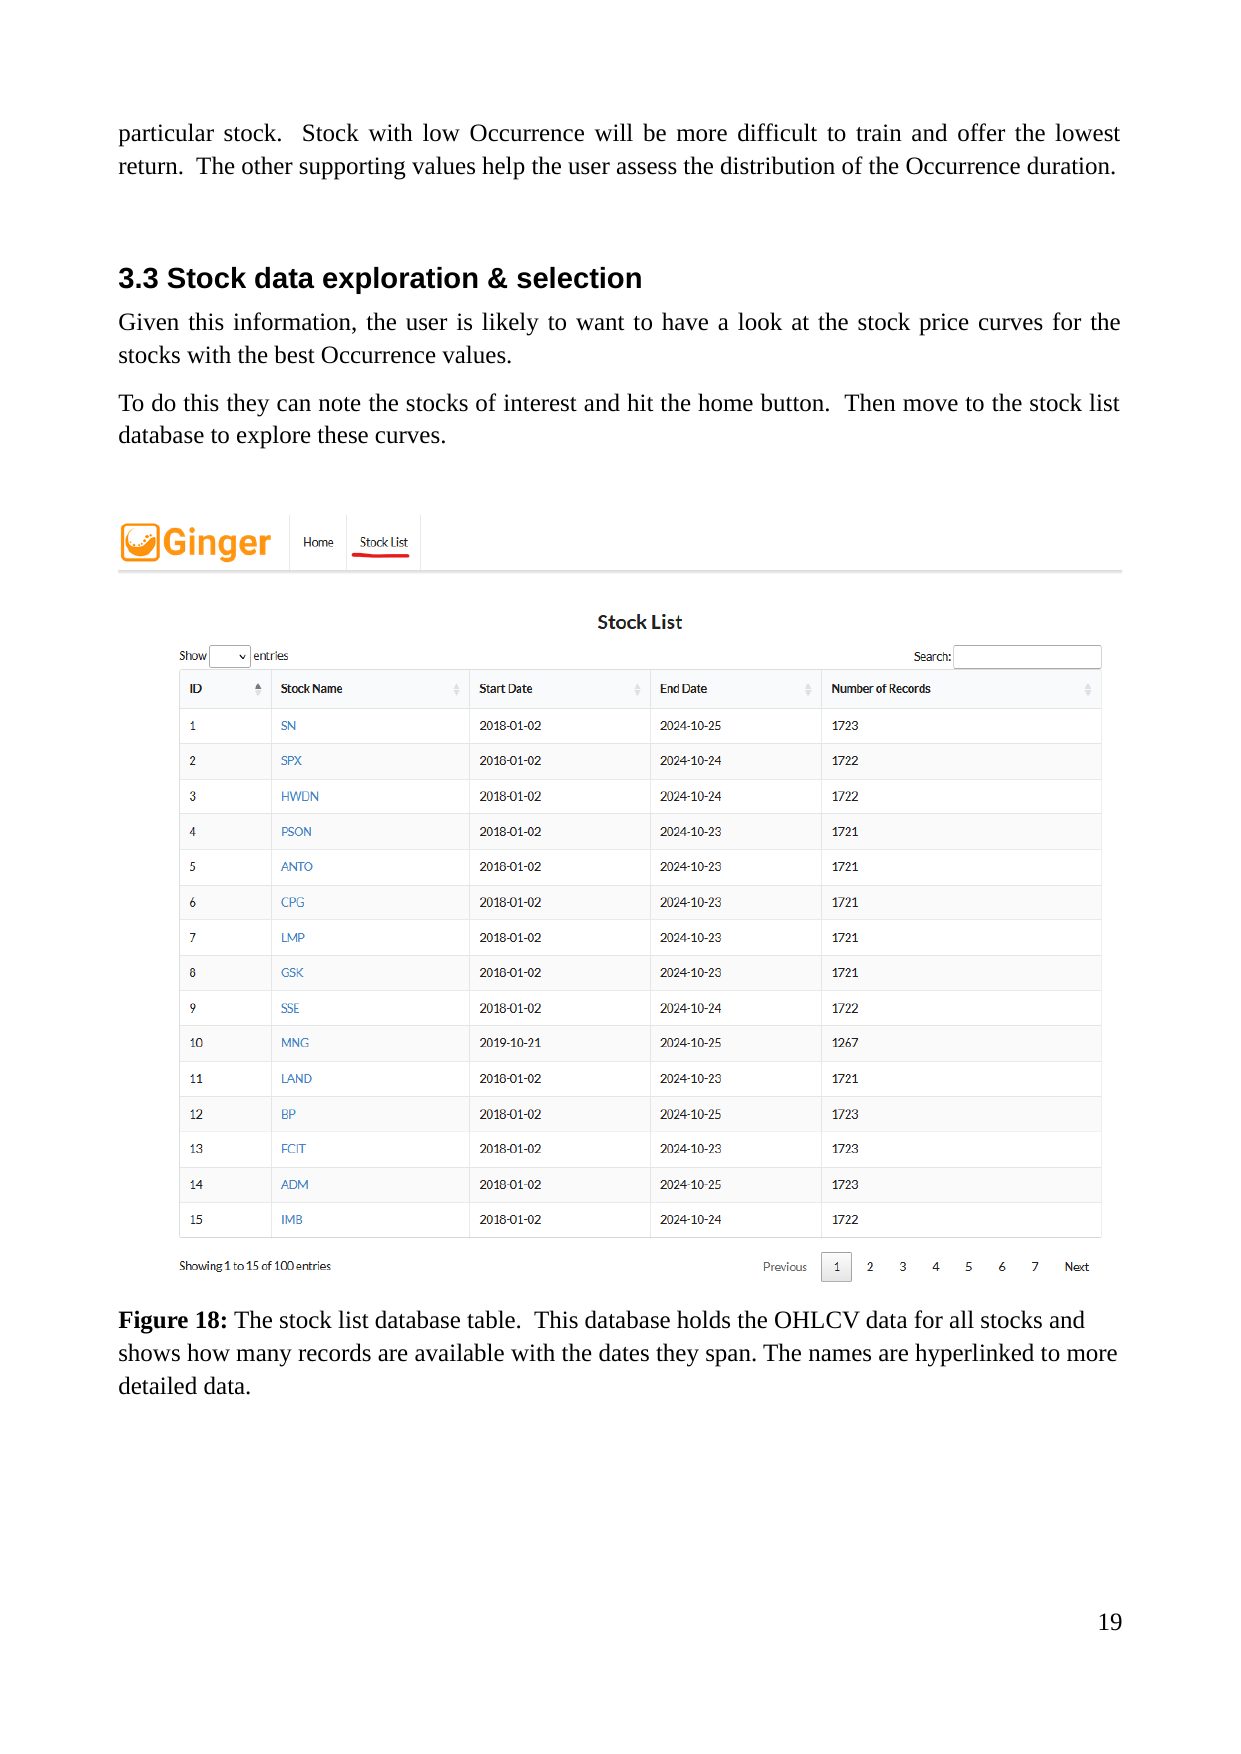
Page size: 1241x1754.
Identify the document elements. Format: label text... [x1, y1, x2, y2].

text To do this they can note the stocks of interest and hit the home button. Then move to the stock list database to explore these curves. [118, 388, 1122, 449]
text Given this information, the user is likely to want to have a look at the stock price curves for the stocks with the best Occurrence values. [118, 307, 1122, 369]
picture [118, 515, 1123, 1301]
subtitle 3.3 Stock data exploration & selection [118, 261, 1122, 294]
text particular stock. Stock with low Occurrence will be more difficult to train and offer the lowest return. The other supporting values help the user assess the distribution of the Occurrence duration. [118, 118, 1122, 180]
text Figure 18: The stock list database table. This database holds the OHLCV data for all stocks and shows how many records are available with the dates they span. The names are hyperlinked to more detailed data. [118, 1301, 1122, 1400]
